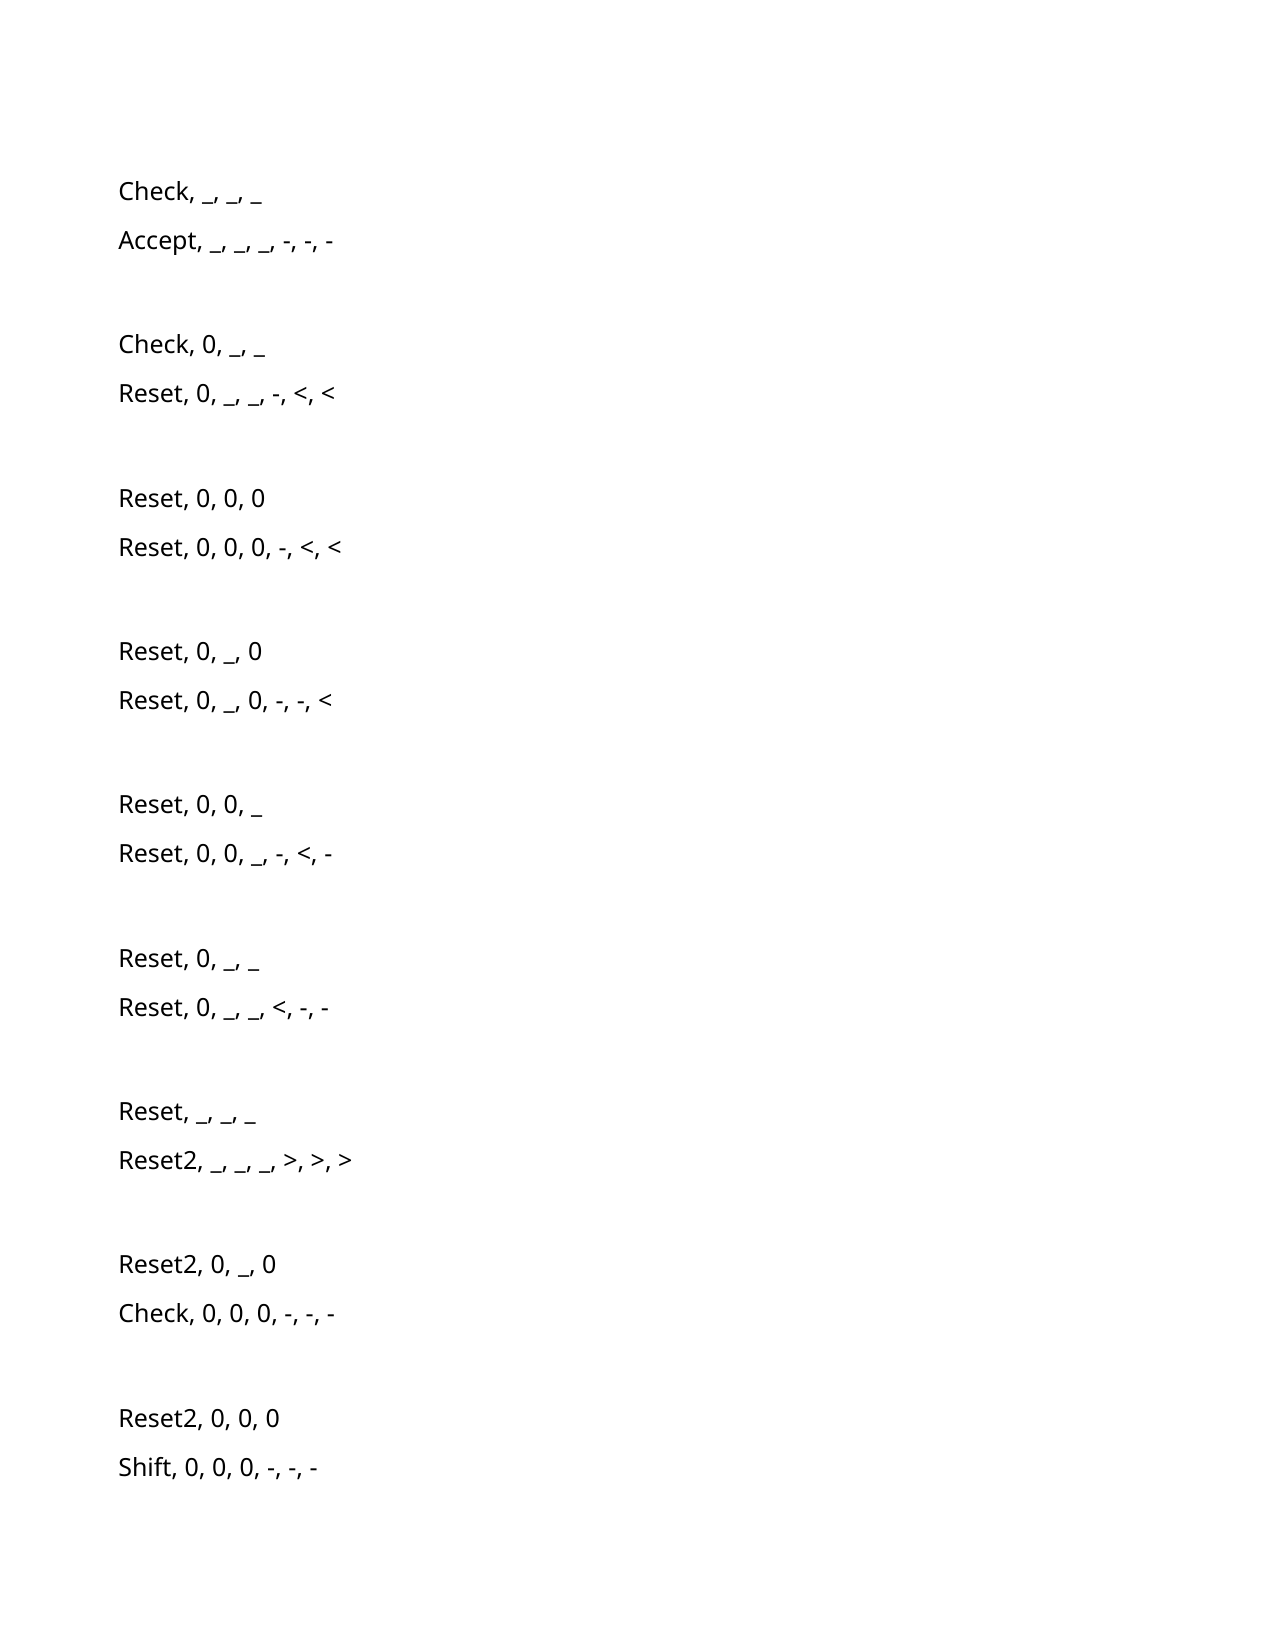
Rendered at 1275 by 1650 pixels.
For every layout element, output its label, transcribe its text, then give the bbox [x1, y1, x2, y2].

text Reset, 0, _, _ [118, 940, 1157, 974]
text Check, 0, 0, 0, -, -, - [118, 1296, 1157, 1330]
text Reset, 0, _, _, <, -, - [118, 989, 1157, 1023]
text Reset, 0, 0, _ [118, 787, 1157, 821]
text Reset, _, _, _ [118, 1093, 1157, 1128]
text Reset2, 0, _, 0 [118, 1247, 1157, 1281]
text Reset2, _, _, _, >, >, > [118, 1142, 1157, 1177]
text Check, _, _, _ [118, 173, 1157, 208]
text Reset, 0, 0, 0, -, <, < [118, 529, 1157, 563]
text Reset, 0, _, 0 [118, 633, 1157, 668]
text Shift, 0, 0, 0, -, -, - [118, 1449, 1157, 1483]
text Reset2, 0, 0, 0 [118, 1400, 1157, 1434]
text Reset, 0, 0, 0 [118, 480, 1157, 514]
text Accept, _, _, _, -, -, - [118, 222, 1157, 257]
text Reset, 0, 0, _, -, <, - [118, 836, 1157, 870]
text Reset, 0, _, 0, -, -, < [118, 682, 1157, 717]
text Check, 0, _, _ [118, 327, 1157, 361]
text Reset, 0, _, _, -, <, < [118, 376, 1157, 410]
